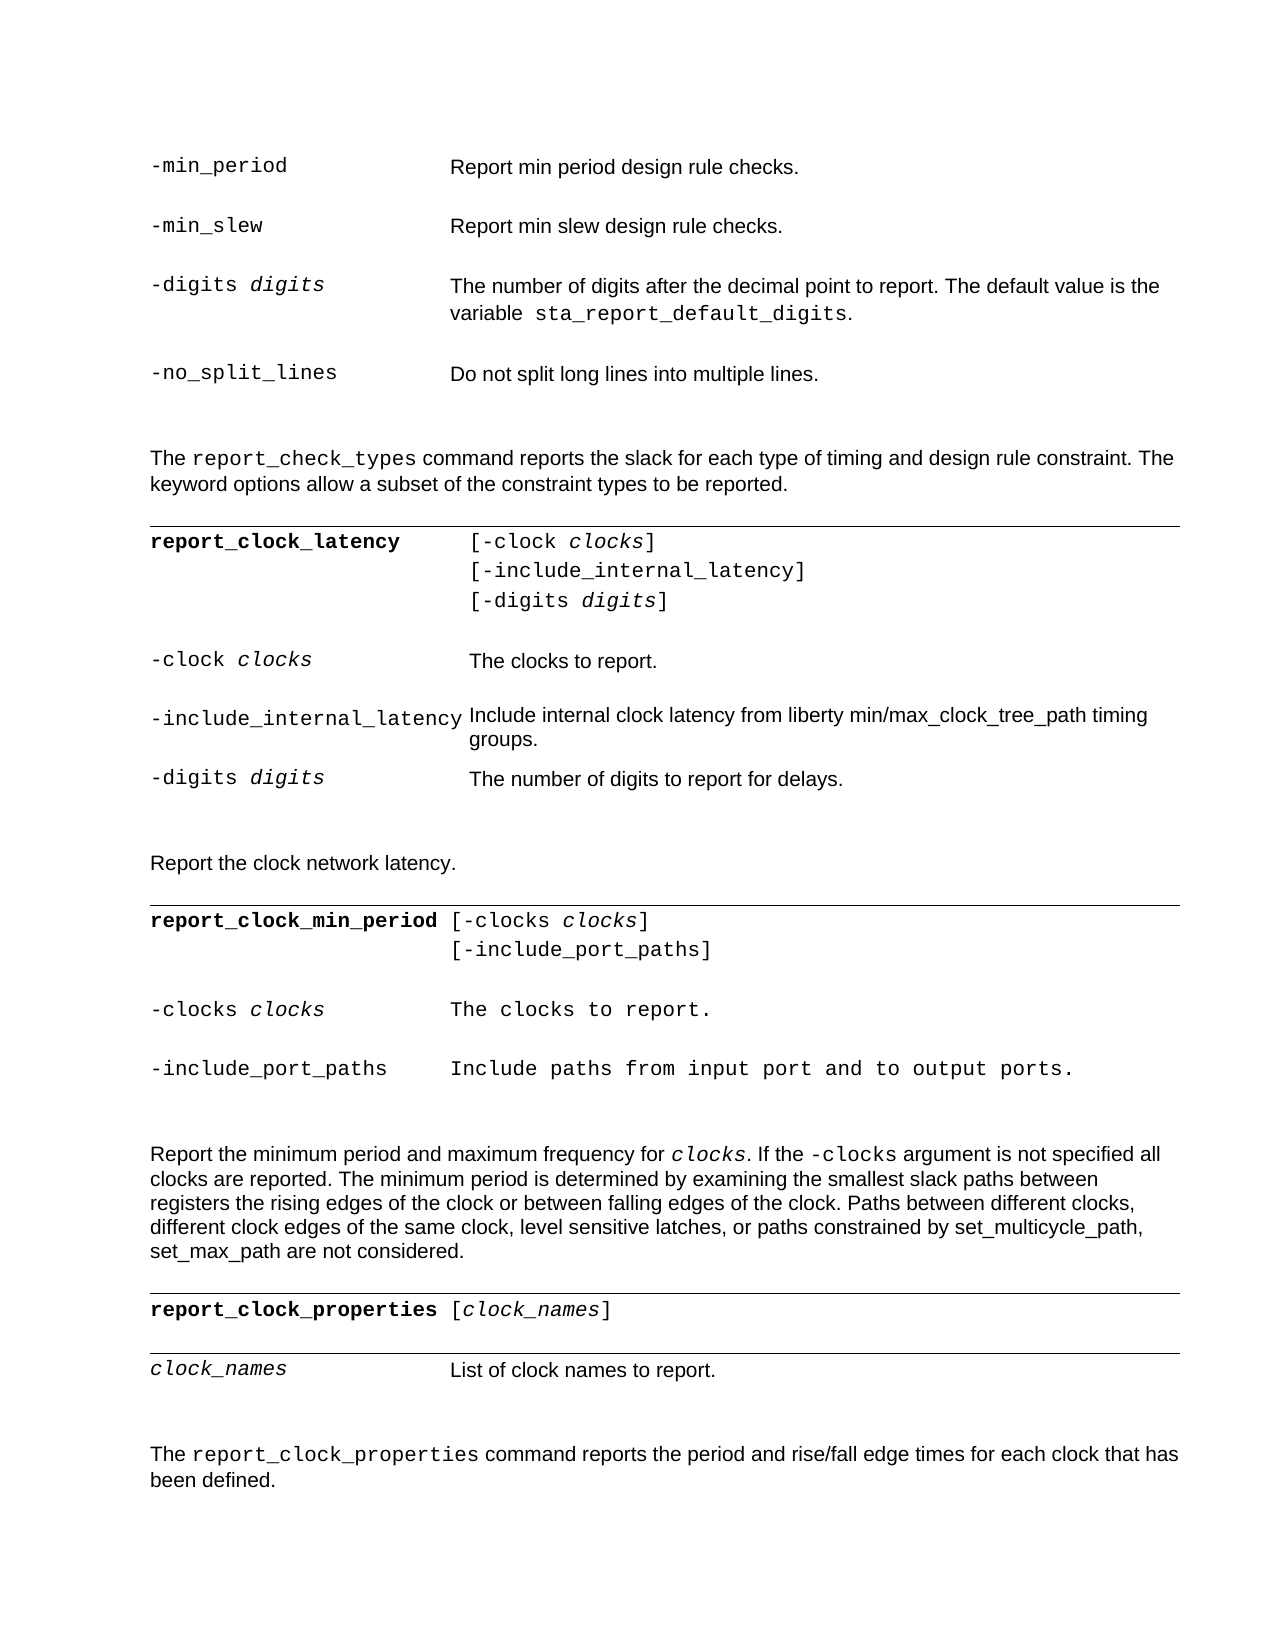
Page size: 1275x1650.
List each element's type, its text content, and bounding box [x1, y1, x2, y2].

table_cell -digits digits [150, 762, 469, 821]
table_cell -min_period [150, 150, 450, 209]
table_cell Report min period design rule checks. [450, 150, 1180, 209]
text Report the minimum period and maximum frequency for clocks. If the -clocks argument is not specified all clocks are reported. The minimum period is determined by examining the smallest slack paths between registers the rising edges of the clock or between falling edges of the clock. Paths between different clocks, different clock edges of the same clock, level sensitive latches, or paths constrained by set_multicycle_path, set_max_path are not considered. [150, 1141, 1180, 1263]
table_cell List of clock names to report. [450, 1354, 1180, 1412]
table_cell -clock clocks [150, 643, 469, 702]
table_cell The number of digits after the decimal point to report. The default value is the variable sta_report_default_digits. [450, 268, 1180, 357]
table_header [-clock clocks] [-include_internal_latency] [-digits digits] [469, 527, 1180, 643]
text Report the clock network latency. [150, 851, 1180, 875]
table_header [clock_names] [450, 1294, 1180, 1352]
table_cell Include internal clock latency from liberty min/max_clock_tree_path timing groups. [469, 703, 1180, 762]
table_cell The clocks to report. [450, 993, 1180, 1052]
table_header report_clock_min_period [150, 906, 450, 993]
table_cell -min_slew [150, 209, 450, 268]
table_cell The clocks to report. [469, 643, 1180, 702]
table_header report_clock_latency [150, 527, 469, 643]
table_cell -digits digits [150, 268, 450, 357]
table_cell clock_names [150, 1354, 450, 1412]
text The report_check_types command reports the slack for each type of timing and design rule constraint. The keyword options allow a subset of the constraint types to be reported. [150, 446, 1180, 496]
table_cell -no_split_lines [150, 357, 450, 416]
table_cell Report min slew design rule checks. [450, 209, 1180, 268]
text The report_clock_properties command reports the period and rise/fall edge times for each clock that has been defined. [150, 1442, 1180, 1491]
table_cell The number of digits to report for delays. [469, 762, 1180, 821]
table_header [-clocks clocks] [-include_port_paths] [450, 906, 1180, 993]
table_cell Do not split long lines into multiple lines. [450, 357, 1180, 416]
table_header report_clock_properties [150, 1294, 450, 1352]
table_cell Include paths from input port and to output ports. [450, 1052, 1180, 1111]
table_cell -include_internal_latency [150, 703, 469, 762]
table_cell -clocks clocks [150, 993, 450, 1052]
table_cell -include_port_paths [150, 1052, 450, 1111]
